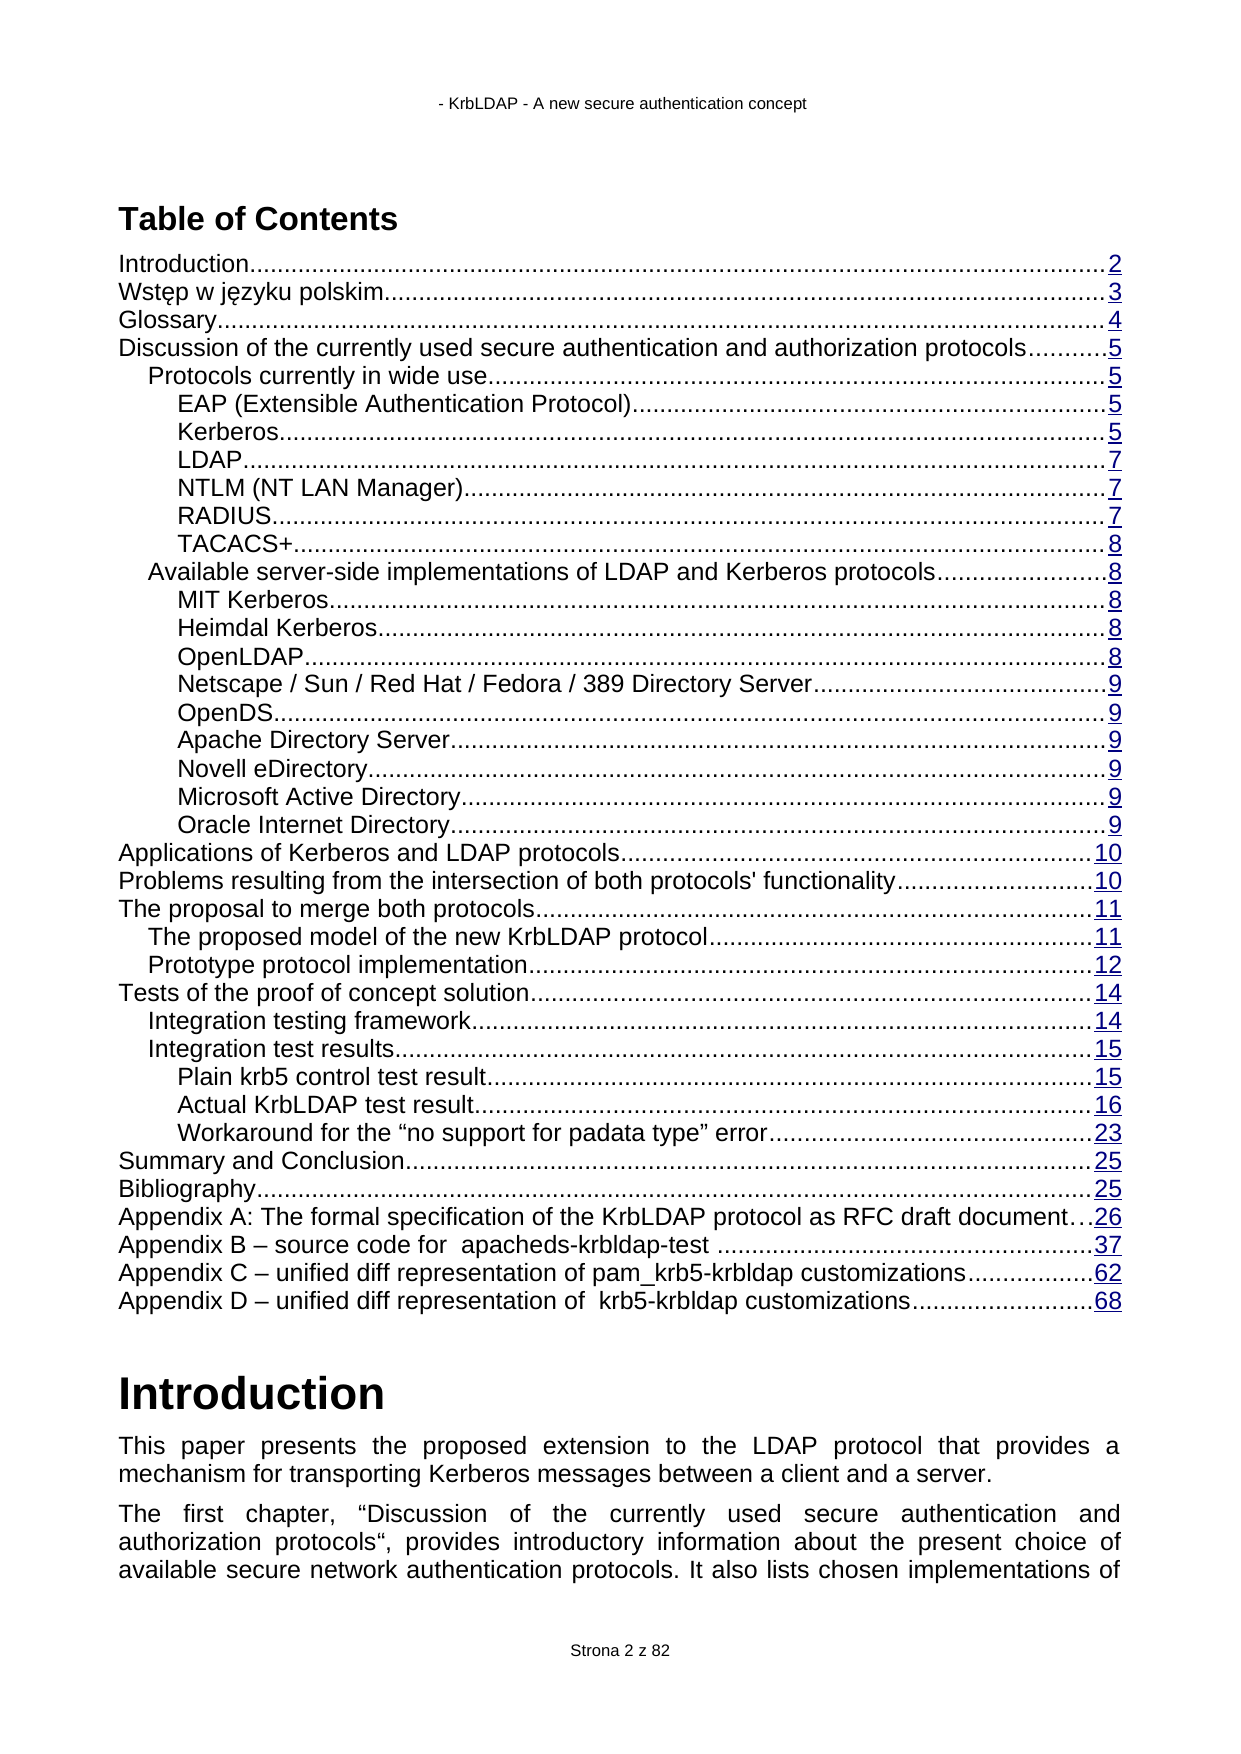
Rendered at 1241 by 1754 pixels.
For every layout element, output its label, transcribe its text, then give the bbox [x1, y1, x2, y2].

text Bibliography 25 [118, 1174, 1122, 1203]
text Appendix C – unified diff representation of pam_krb5-krbldap customizations 62 [118, 1259, 1122, 1287]
text Kerberos 5 [177, 418, 1122, 446]
text Wstęp w języku polskim 3 [118, 278, 1122, 306]
text Available server-side implementations of LDAP and Kerberos protocols 8 [148, 558, 1122, 586]
text LDAP 7 [177, 446, 1122, 474]
text Heimdal Kerberos 8 [177, 614, 1122, 642]
text Netscape / Sun / Red Hat / Fedora / 389 Directory Server 9 [177, 670, 1122, 698]
text Summary and Conclusion 25 [118, 1147, 1122, 1174]
text The first chapter, “Discussion of the currently used secure authentication and authorization protocols“, provides introductory information about the present choice of available secure network authentication protocols. It also lists chosen implementations of [118, 1500, 1122, 1584]
text The proposed model of the new KrbLDAP protocol 11 [148, 922, 1122, 950]
subtitle Table of Contents [118, 200, 1122, 237]
text Actual KrbLDAP test result 16 [177, 1091, 1122, 1118]
subtitle Introduction [118, 1368, 1122, 1419]
text Prototype protocol implementation 12 [148, 950, 1122, 978]
text OpenLDAP 8 [177, 642, 1122, 670]
text Appendix B – source code for apacheds-krbldap-test 37 [118, 1231, 1122, 1259]
text Problems resulting from the intersection of both protocols' functionality 10 [118, 866, 1122, 894]
text TACACS+ 8 [177, 530, 1122, 558]
text Integration testing framework 14 [148, 1006, 1122, 1034]
text Novell eDirectory 9 [177, 754, 1122, 782]
text Applications of Kerberos and LDAP protocols 10 [118, 838, 1122, 866]
text Apache Directory Server 9 [177, 726, 1122, 754]
text Integration test results 15 [148, 1034, 1122, 1062]
text Tests of the proof of concept solution 14 [118, 978, 1122, 1006]
text Introduction 2 [118, 250, 1122, 278]
text RADIUS 7 [177, 502, 1122, 530]
text Workaround for the “no support for padata type” error 23 [177, 1118, 1122, 1147]
text This paper presents the proposed extension to the LDAP protocol that provides a mechanism for transporting Kerberos messages between a client and a server. [118, 1431, 1122, 1487]
text Microsoft Active Directory 9 [177, 782, 1122, 810]
text Appendix A: The formal specification of the KrbLDAP protocol as RFC draft document 26 [118, 1203, 1122, 1231]
text NTLM (NT LAN Manager) 7 [177, 474, 1122, 502]
text Protocols currently in wide use 5 [148, 362, 1122, 390]
text Appendix D – unified diff representation of krb5-krbldap customizations 68 [118, 1287, 1122, 1315]
text MIT Kerberos 8 [177, 586, 1122, 614]
text Discussion of the currently used secure authentication and authorization protocols 5 [118, 334, 1122, 362]
text Oracle Internet Directory 9 [177, 810, 1122, 838]
text OpenDS 9 [177, 698, 1122, 726]
text EAP (Extensible Authentication Protocol) 5 [177, 390, 1122, 418]
text Plain krb5 control test result 15 [177, 1062, 1122, 1091]
text Glossary 4 [118, 306, 1122, 334]
text The proposal to merge both protocols 11 [118, 894, 1122, 922]
